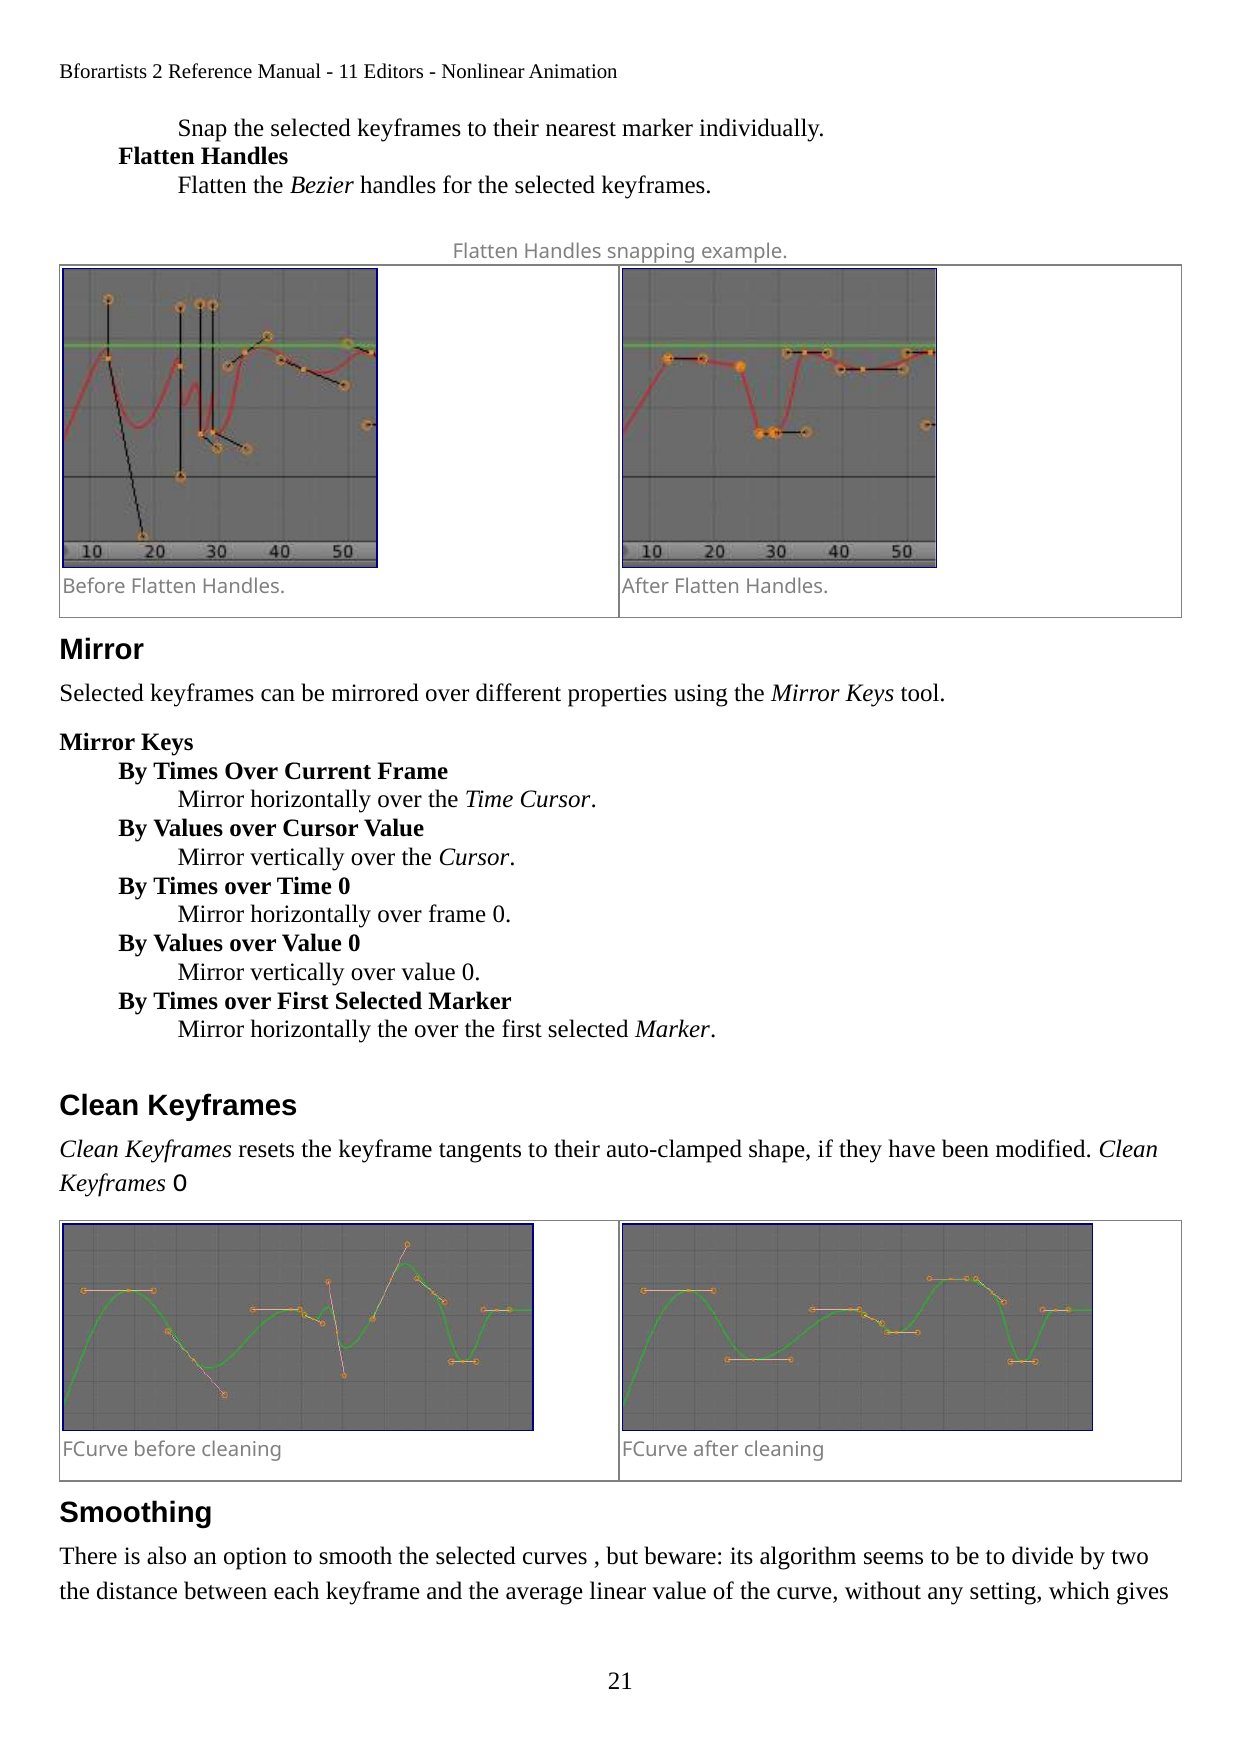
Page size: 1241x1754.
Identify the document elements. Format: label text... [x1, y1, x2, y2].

subtitle By Times over Time 0 [118, 871, 1181, 899]
subtitle By Values over Cursor Value [118, 813, 1181, 842]
text There is also an option to smooth the selected curves , but beware: its algorithm seems to be to divide by two the distance between each keyframe and the average linear value of the curve, without any setting, which gives [59, 1541, 1181, 1604]
subtitle Clean Keyframes [59, 1087, 1181, 1121]
table_header Before Flatten Handles. [60, 266, 618, 617]
subtitle By Values over Value 0 [118, 928, 1181, 957]
picture [64, 269, 376, 567]
list Snap the selected keyframes to their nearest marker individually. [177, 113, 1181, 141]
text Clean Keyframes resets the keyframe tangents to their auto-clamped shape, if they have been modified. Clean Keyframes O [59, 1134, 1181, 1199]
subtitle By Times over First Selected Marker [118, 986, 1181, 1014]
list Mirror horizontally over frame 0. [177, 899, 1181, 928]
subtitle Mirror Keys [59, 727, 1181, 756]
list Mirror horizontally over the Time Cursor. [177, 784, 1181, 813]
subtitle Mirror [59, 632, 1181, 666]
subtitle Smoothing [59, 1495, 1181, 1529]
subtitle By Times Over Current Frame [118, 756, 1181, 784]
text Flatten Handles snapping example. [59, 233, 1181, 264]
text Selected keyframes can be mirrored over different properties using the Mirror Keys tool. [59, 678, 1181, 707]
picture [623, 269, 936, 567]
picture [64, 1225, 532, 1430]
table_header FCurve after cleaning [620, 1221, 1181, 1480]
table_header After Flatten Handles. [620, 266, 1181, 617]
list Flatten the Bezier handles for the selected keyframes. [177, 170, 1181, 199]
list Mirror horizontally the over the first selected Marker. [177, 1014, 1181, 1043]
picture [623, 1225, 1092, 1430]
list Mirror vertically over value 0. [177, 957, 1181, 986]
subtitle Flatten Handles [118, 141, 1181, 170]
list Mirror vertically over the Cursor. [177, 842, 1181, 871]
table_header FCurve before cleaning [60, 1221, 618, 1480]
